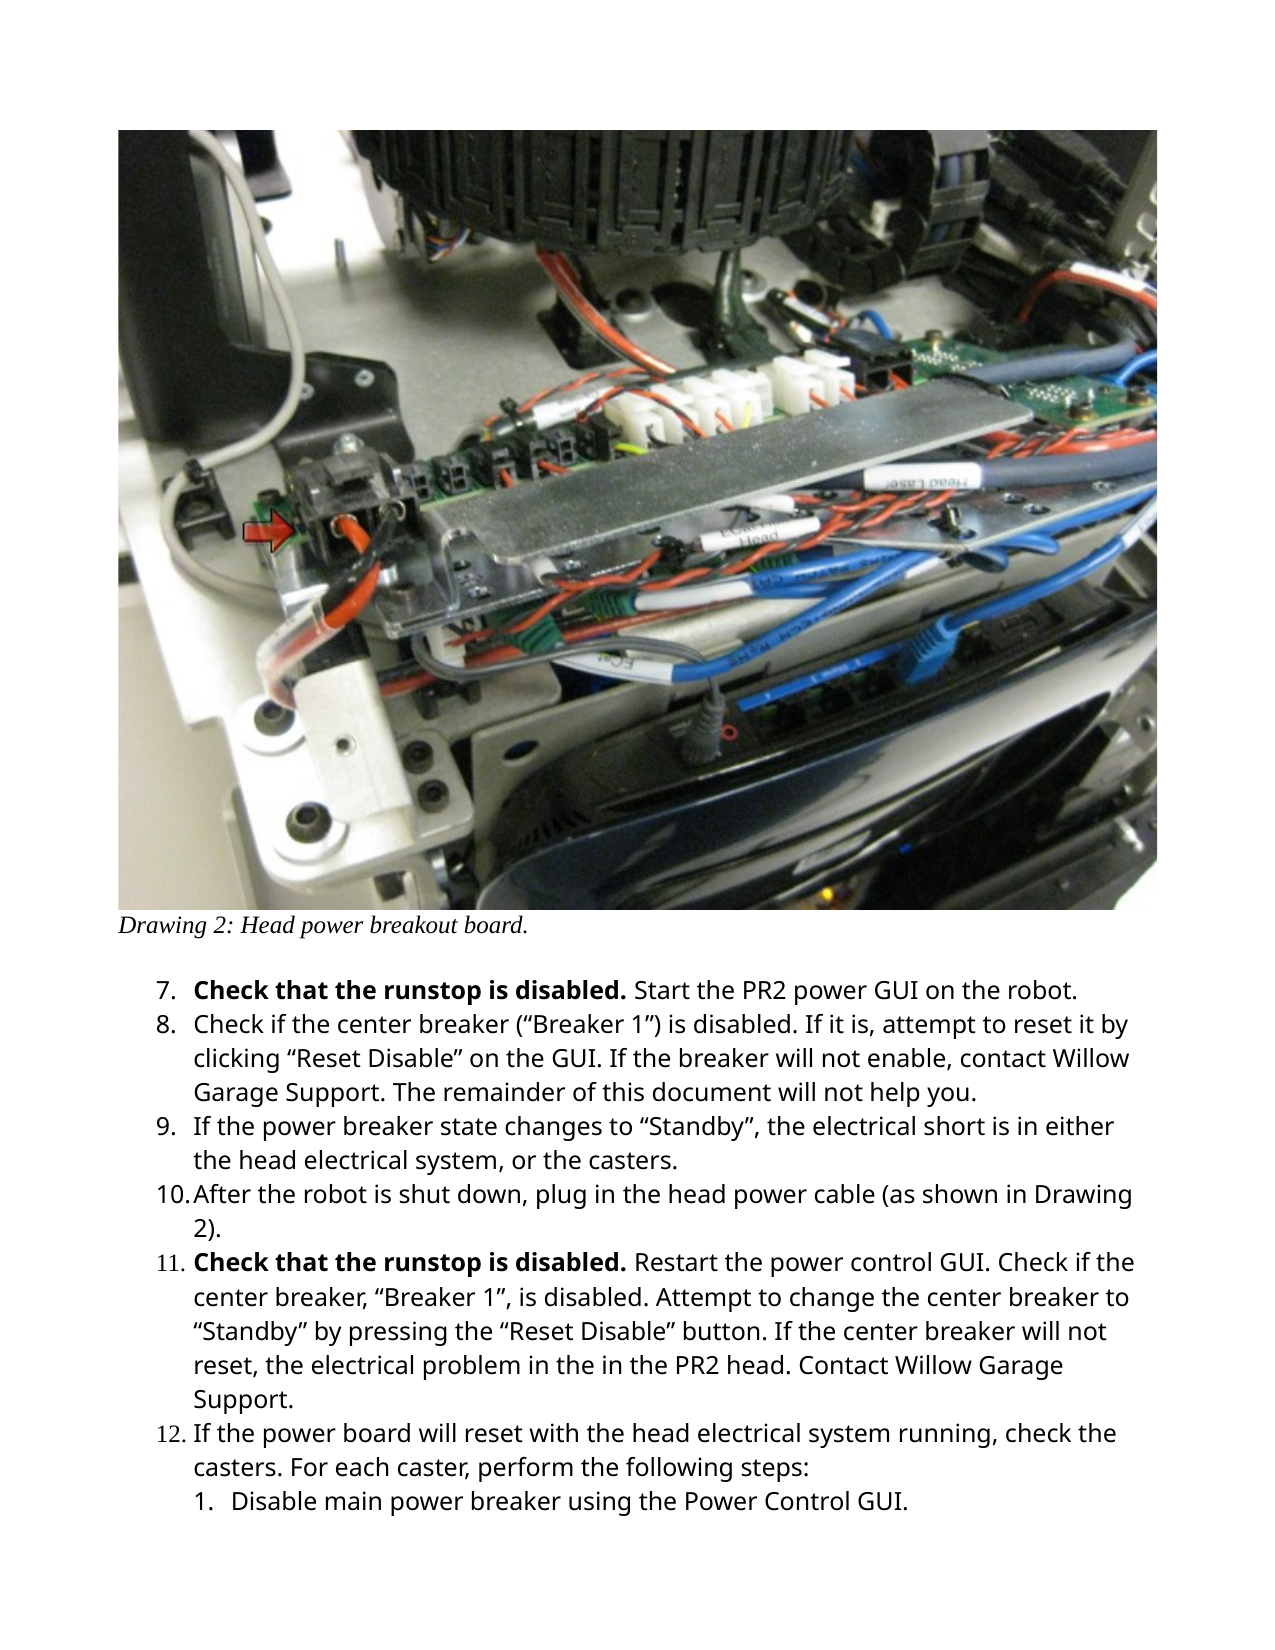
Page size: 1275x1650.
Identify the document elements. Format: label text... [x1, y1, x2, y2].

list Check that the runstop is disabled. Start the PR2 power GUI on the robot. [156, 973, 1157, 1007]
text Drawing 2: Head power breakout board. [118, 910, 1157, 938]
picture [118, 130, 1158, 910]
list Check that the runstop is disabled. Restart the power control GUI. Check if the center breaker, “Breaker 1”, is disabled. Attempt to change the center breaker to “Standby” by pressing the “Reset Disable” button. If the center breaker will not reset, the electrical problem in the in the PR2 head. Contact Willow Garage Support. [156, 1245, 1157, 1415]
list After the robot is shut down, plug in the head power cable (as shown in Drawing 2). [156, 1177, 1157, 1245]
list Disable main power breaker using the Power Control GUI. [193, 1483, 1157, 1518]
list If the power board will reset with the head electrical system running, check the casters. For each caster, perform the following steps: [156, 1415, 1157, 1483]
list Check if the center breaker (“Breaker 1”) is disabled. If it is, attempt to reset it by clicking “Reset Disable” on the GUI. If the breaker will not enable, contact Willow Garage Support. The remainder of this document will not help you. [156, 1007, 1157, 1109]
list If the power breaker state changes to “Standby”, the electrical short is in either the head electrical system, or the casters. [156, 1109, 1157, 1177]
